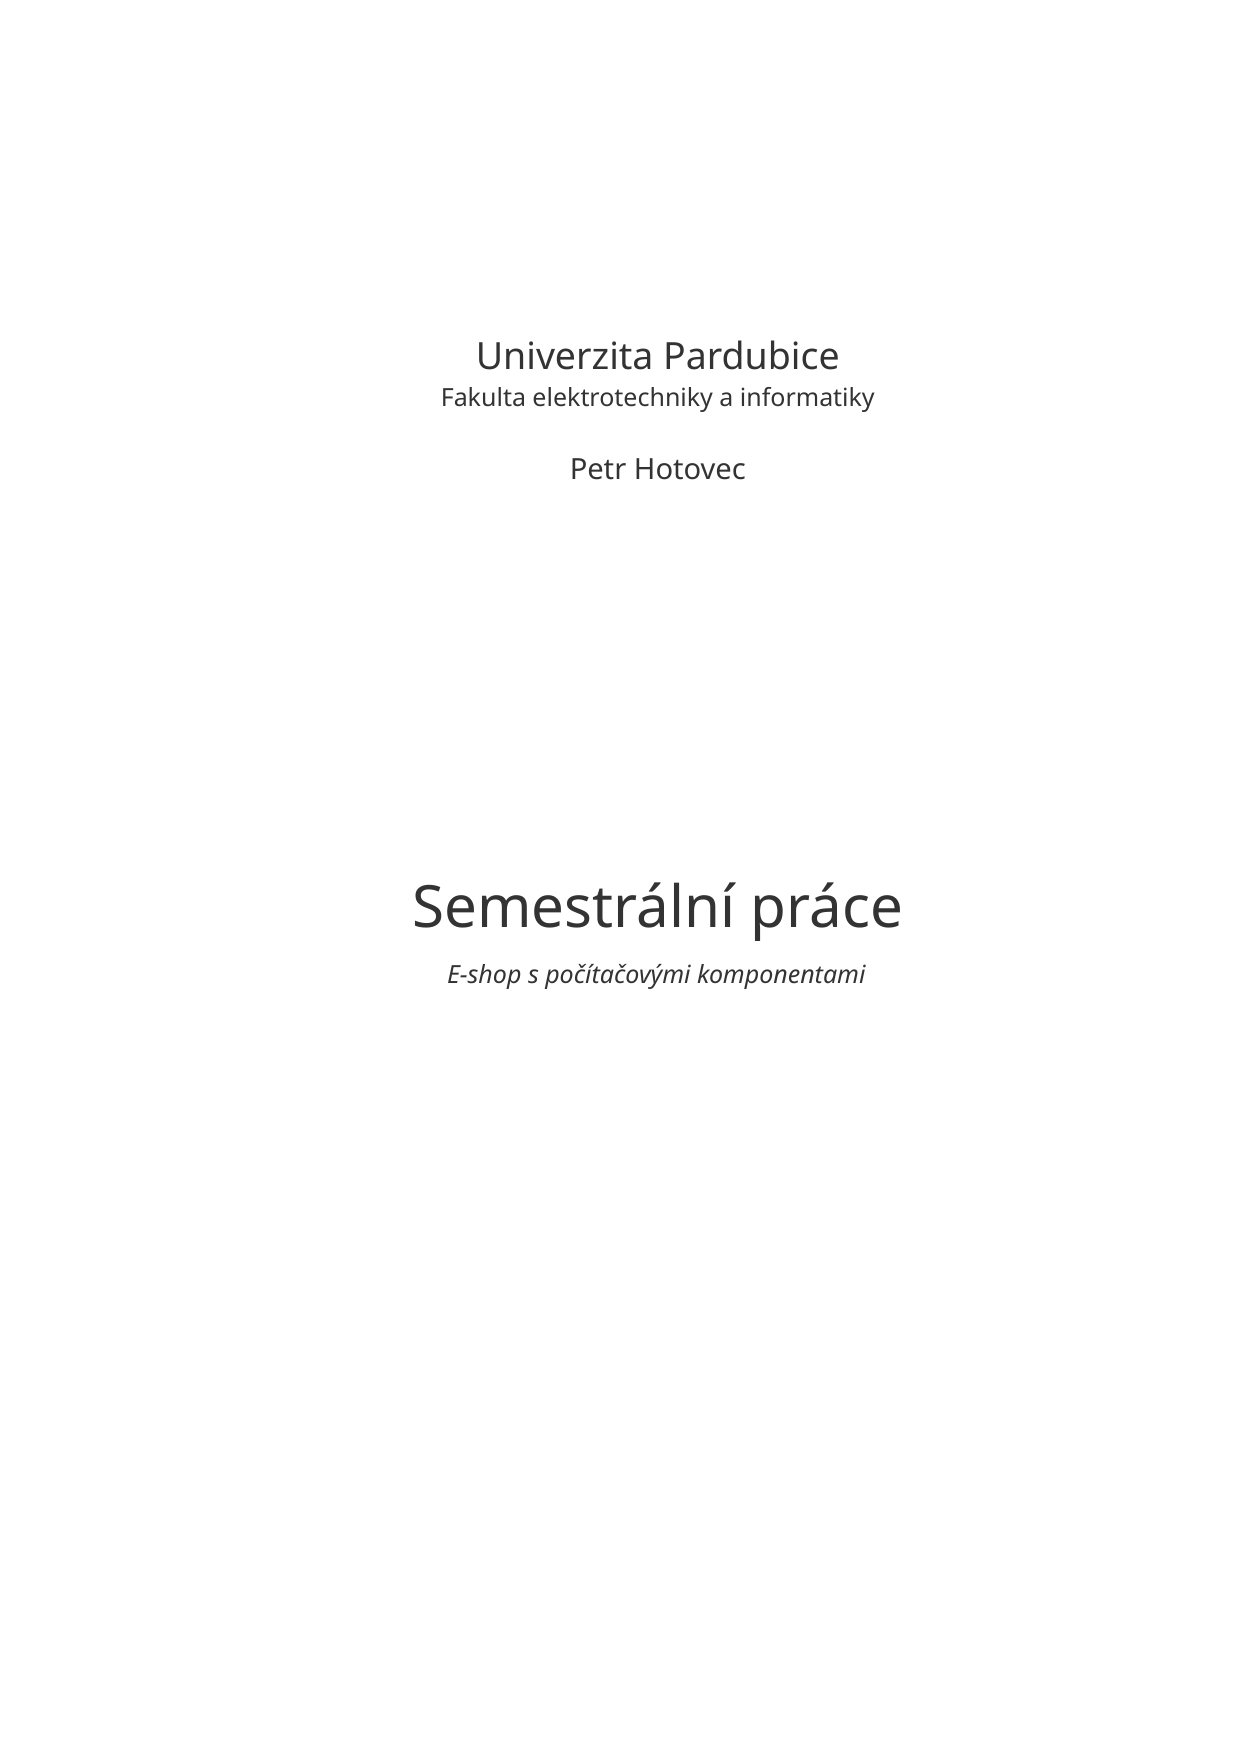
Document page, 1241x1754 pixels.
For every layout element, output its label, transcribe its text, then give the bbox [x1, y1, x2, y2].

subtitle Semestrální práce [225, 865, 1090, 944]
text Fakulta elektrotechniky a informatiky [225, 380, 1090, 414]
text E-shop s počítačovými komponentami [225, 957, 1090, 991]
text Petr Hotovec [225, 448, 1090, 488]
text Univerzita Pardubice [225, 329, 1090, 380]
